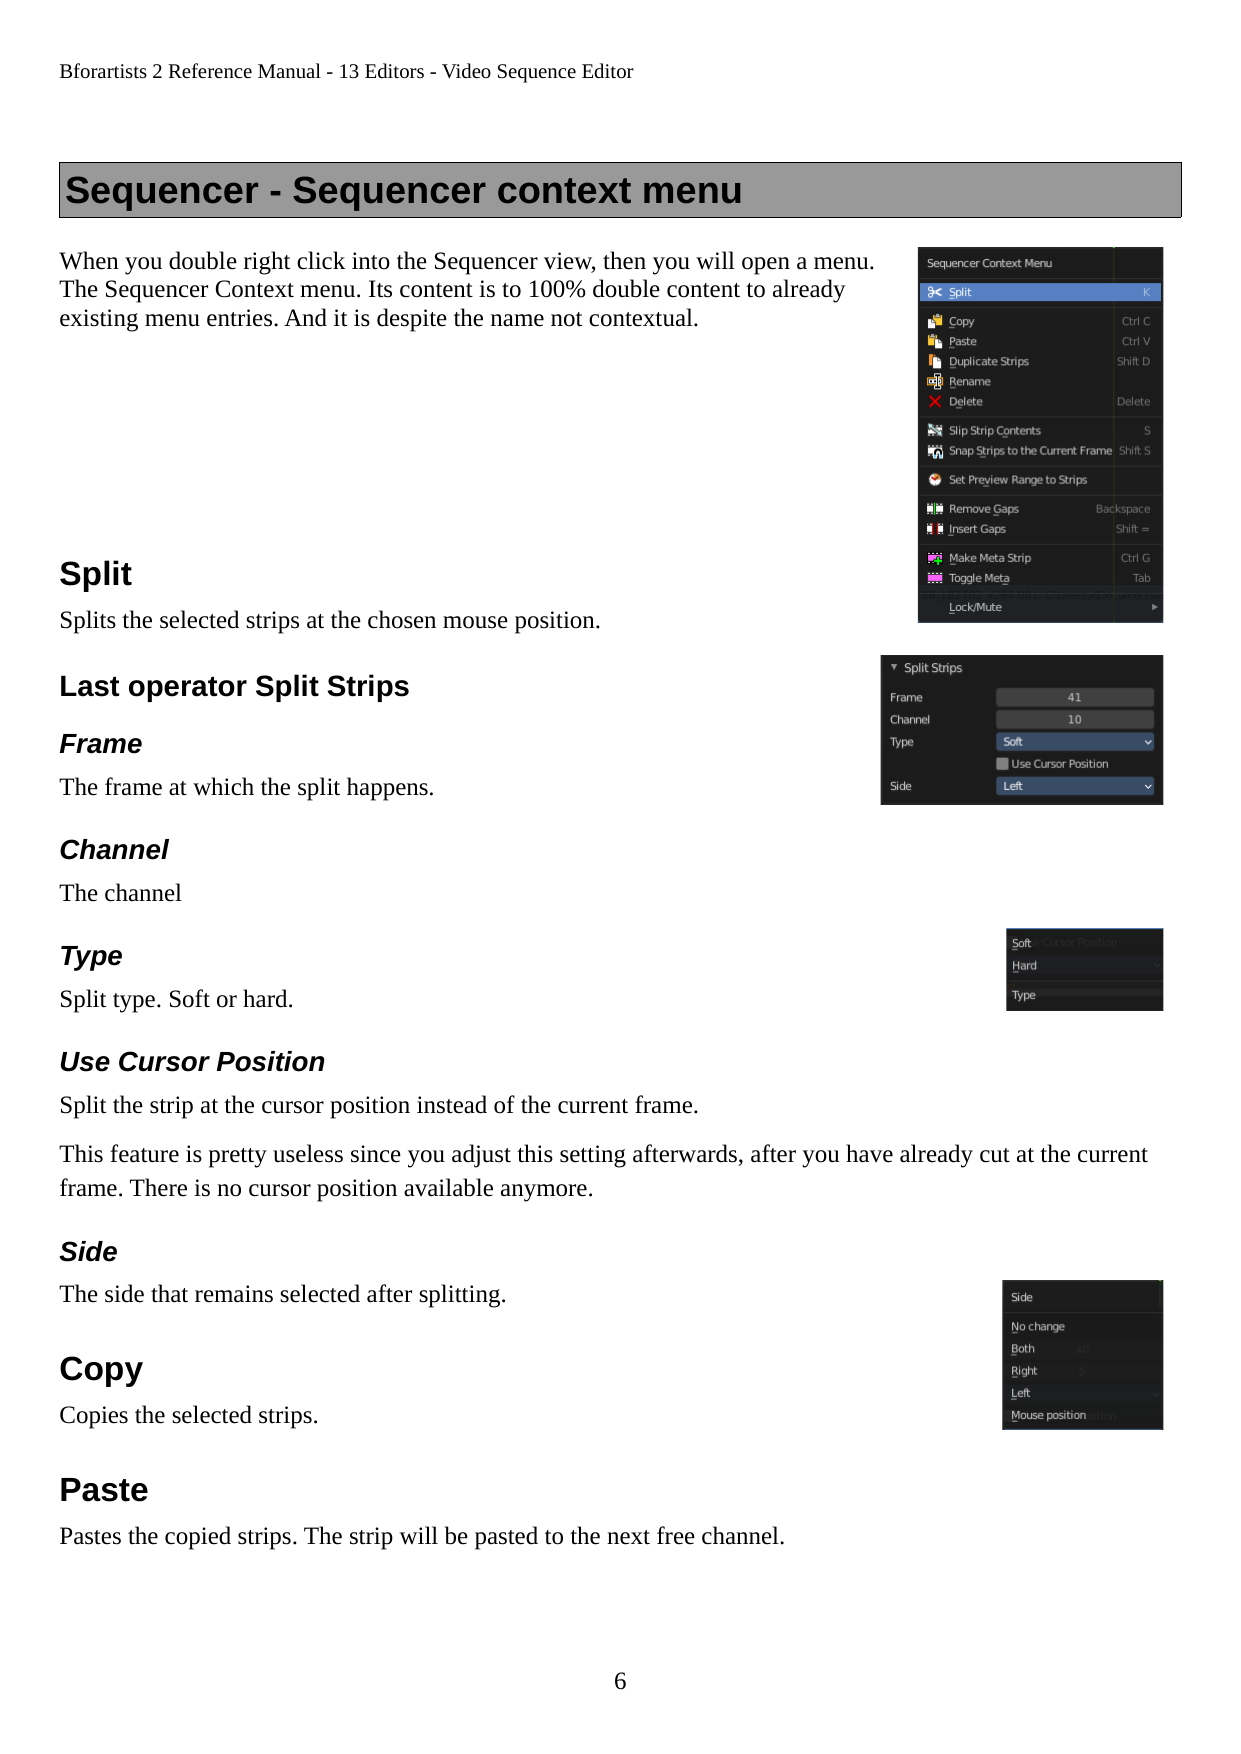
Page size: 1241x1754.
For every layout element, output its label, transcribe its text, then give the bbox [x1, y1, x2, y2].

subtitle [1164, 554, 1181, 593]
text Copies the selected strips. [59, 1400, 1002, 1429]
subtitle Use Cursor Position [59, 1045, 1181, 1077]
text This feature is pretty useless since you adjust this setting afterwards, after you have already cut at the current frame. There is no cursor position available anymore. [59, 1139, 1181, 1202]
subtitle Paste [59, 1470, 1181, 1509]
subtitle [1164, 669, 1181, 703]
text Split the strip at the cursor position instead of the current frame. [59, 1090, 1181, 1118]
picture [1006, 928, 1164, 1011]
subtitle Last operator Split Strips [59, 669, 880, 703]
picture [880, 655, 1164, 805]
table_header Sequencer - Sequencer context menu [60, 163, 1181, 217]
subtitle [1164, 939, 1181, 971]
text When you double right click into the Sequencer view, then you will open a menu. The Sequencer Context menu. Its content is to 100% double content to already existing menu entries. And it is despite the name not contextual. [59, 246, 1181, 332]
picture [917, 247, 1164, 623]
subtitle Frame [59, 728, 880, 759]
text Split type. Soft or hard. [59, 984, 1181, 1013]
subtitle Split [59, 554, 917, 593]
text The side that remains selected after splitting. [59, 1279, 1181, 1308]
picture [1002, 1280, 1164, 1430]
subtitle [1164, 728, 1181, 759]
subtitle Channel [59, 833, 1181, 865]
subtitle [1164, 1349, 1181, 1388]
text The channel [59, 878, 1181, 907]
subtitle Side [59, 1235, 1181, 1267]
text Splits the selected strips at the chosen mouse position. [59, 605, 1181, 634]
subtitle Type [59, 939, 1006, 971]
text The frame at which the split happens. [59, 772, 880, 801]
subtitle Copy [59, 1349, 1002, 1388]
text Pastes the copied strips. The strip will be pasted to the next free channel. [59, 1521, 1181, 1550]
